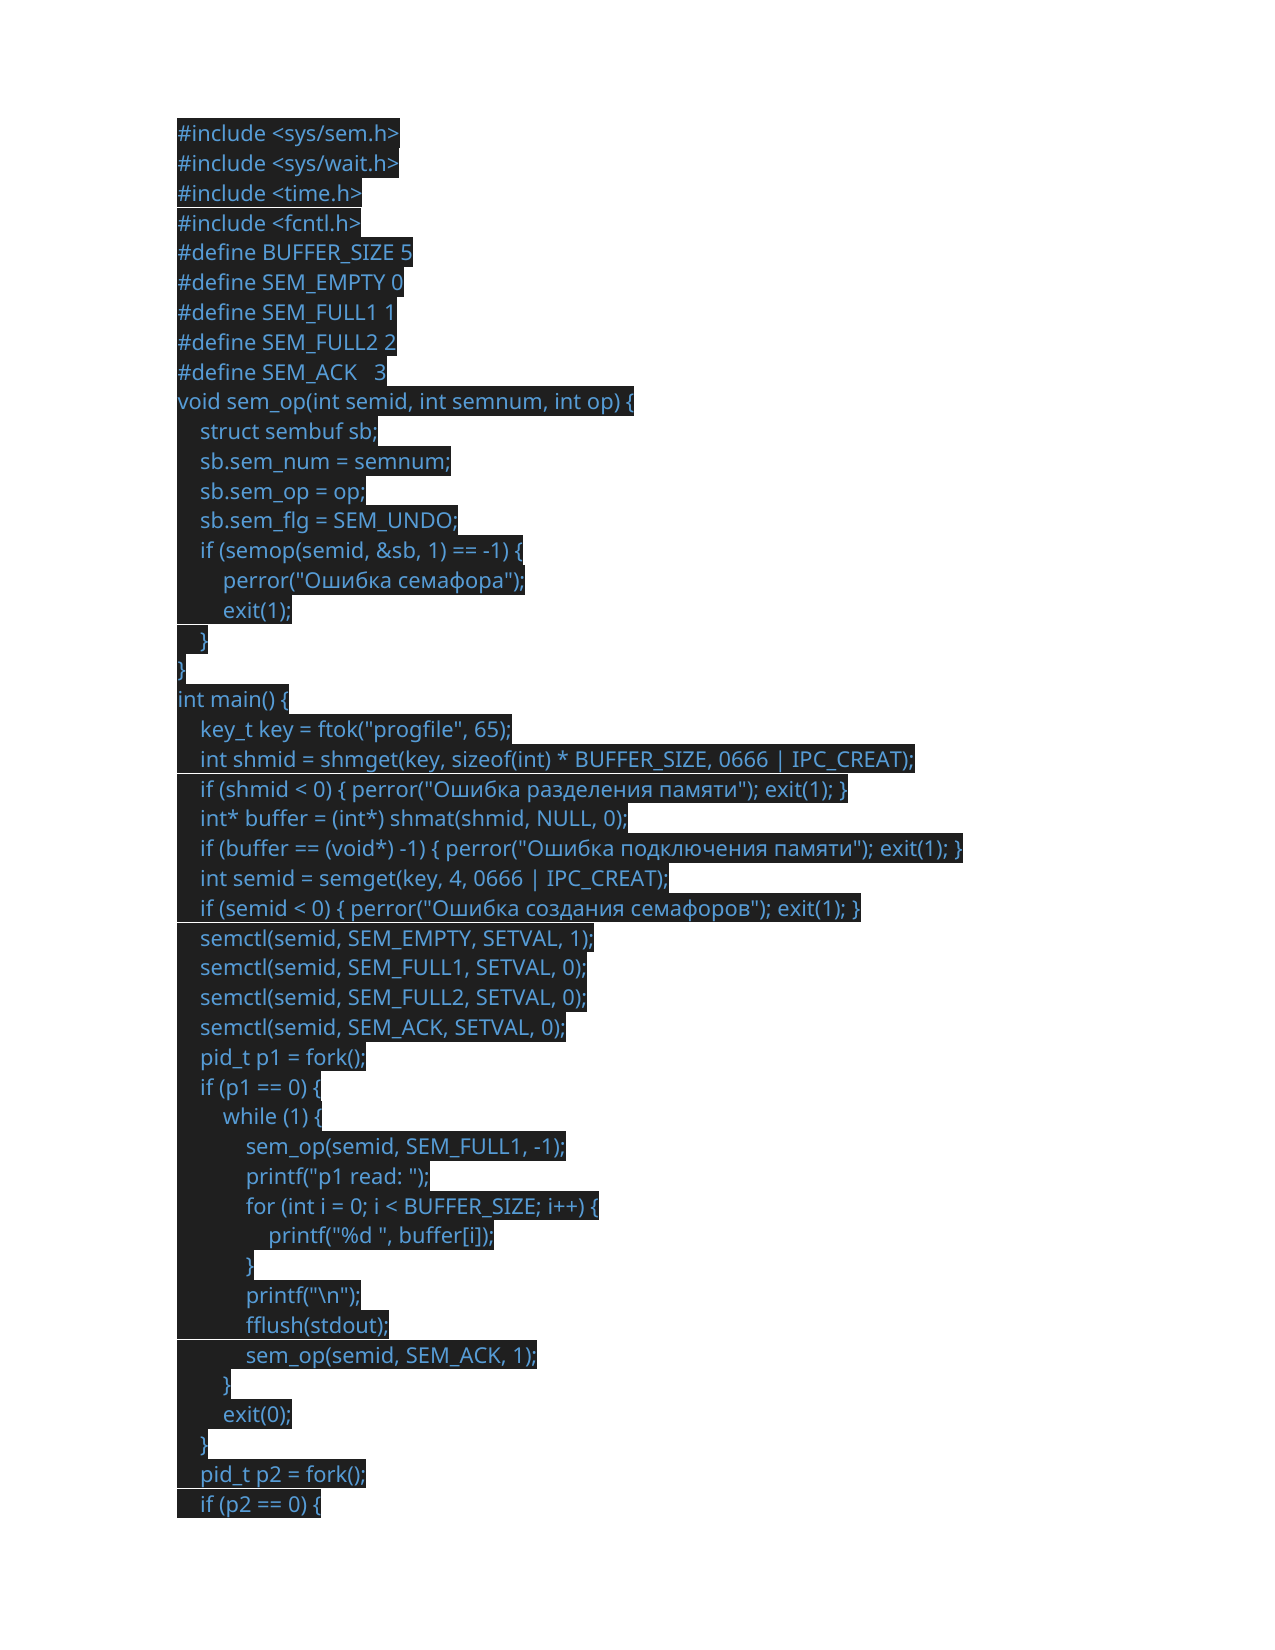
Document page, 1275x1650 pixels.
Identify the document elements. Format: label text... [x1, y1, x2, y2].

text if (buffer == (void*) -1) { perror("Ошибка подключения памяти"); exit(1); } [177, 833, 1186, 863]
text int shmid = shmget(key, sizeof(int) * BUFFER_SIZE, 0666 | IPC_CREAT); [177, 744, 1186, 773]
text if (p2 == 0) { [177, 1488, 1186, 1518]
text } [177, 1250, 1186, 1280]
text #include <fcntl.h> [177, 207, 1186, 237]
text #include <time.h> [177, 178, 1186, 207]
text if (semid < 0) { perror("Ошибка создания семафоров"); exit(1); } [177, 893, 1186, 922]
text exit(1); [177, 595, 1186, 624]
text while (1) { [177, 1101, 1186, 1131]
text #define SEM_FULL1 1 [177, 297, 1186, 327]
text semctl(semid, SEM_FULL1, SETVAL, 0); [177, 952, 1186, 982]
text sb.sem_op = op; [177, 476, 1186, 505]
text #define SEM_FULL2 2 [177, 327, 1186, 356]
text printf("p1 read: "); [177, 1161, 1186, 1191]
text #define BUFFER_SIZE 5 [177, 237, 1186, 267]
text semctl(semid, SEM_EMPTY, SETVAL, 1); [177, 922, 1186, 952]
text semctl(semid, SEM_ACK, SETVAL, 0); [177, 1012, 1186, 1042]
text } [177, 624, 1186, 654]
text pid_t p1 = fork(); [177, 1042, 1186, 1071]
text perror("Ошибка семафора"); [177, 565, 1186, 595]
text } [177, 654, 1186, 684]
text if (semop(semid, &sb, 1) == -1) { [177, 535, 1186, 565]
text sb.sem_flg = SEM_UNDO; [177, 505, 1186, 535]
text struct sembuf sb; [177, 416, 1186, 446]
text #define SEM_ACK 3 [177, 356, 1186, 386]
text sb.sem_num = semnum; [177, 446, 1186, 476]
text for (int i = 0; i < BUFFER_SIZE; i++) { [177, 1191, 1186, 1220]
text #include <sys/wait.h> [177, 148, 1186, 178]
text int* buffer = (int*) shmat(shmid, NULL, 0); [177, 803, 1186, 833]
text int main() { [177, 684, 1186, 714]
text sem_op(semid, SEM_FULL1, -1); [177, 1131, 1186, 1161]
text key_t key = ftok("progfile", 65); [177, 714, 1186, 744]
text #define SEM_EMPTY 0 [177, 267, 1186, 297]
text printf("\n"); [177, 1280, 1186, 1310]
text int semid = semget(key, 4, 0666 | IPC_CREAT); [177, 863, 1186, 893]
text semctl(semid, SEM_FULL2, SETVAL, 0); [177, 982, 1186, 1012]
text if (shmid < 0) { perror("Ошибка разделения памяти"); exit(1); } [177, 773, 1186, 803]
text if (p1 == 0) { [177, 1071, 1186, 1101]
text void sem_op(int semid, int semnum, int op) { [177, 386, 1186, 416]
text fflush(stdout); [177, 1310, 1186, 1339]
text } [177, 1429, 1186, 1459]
text printf("%d ", buffer[i]); [177, 1220, 1186, 1250]
text #include <sys/sem.h> [177, 118, 1186, 148]
text } [177, 1369, 1186, 1399]
text sem_op(semid, SEM_ACK, 1); [177, 1339, 1186, 1369]
text exit(0); [177, 1399, 1186, 1429]
text pid_t p2 = fork(); [177, 1459, 1186, 1488]
